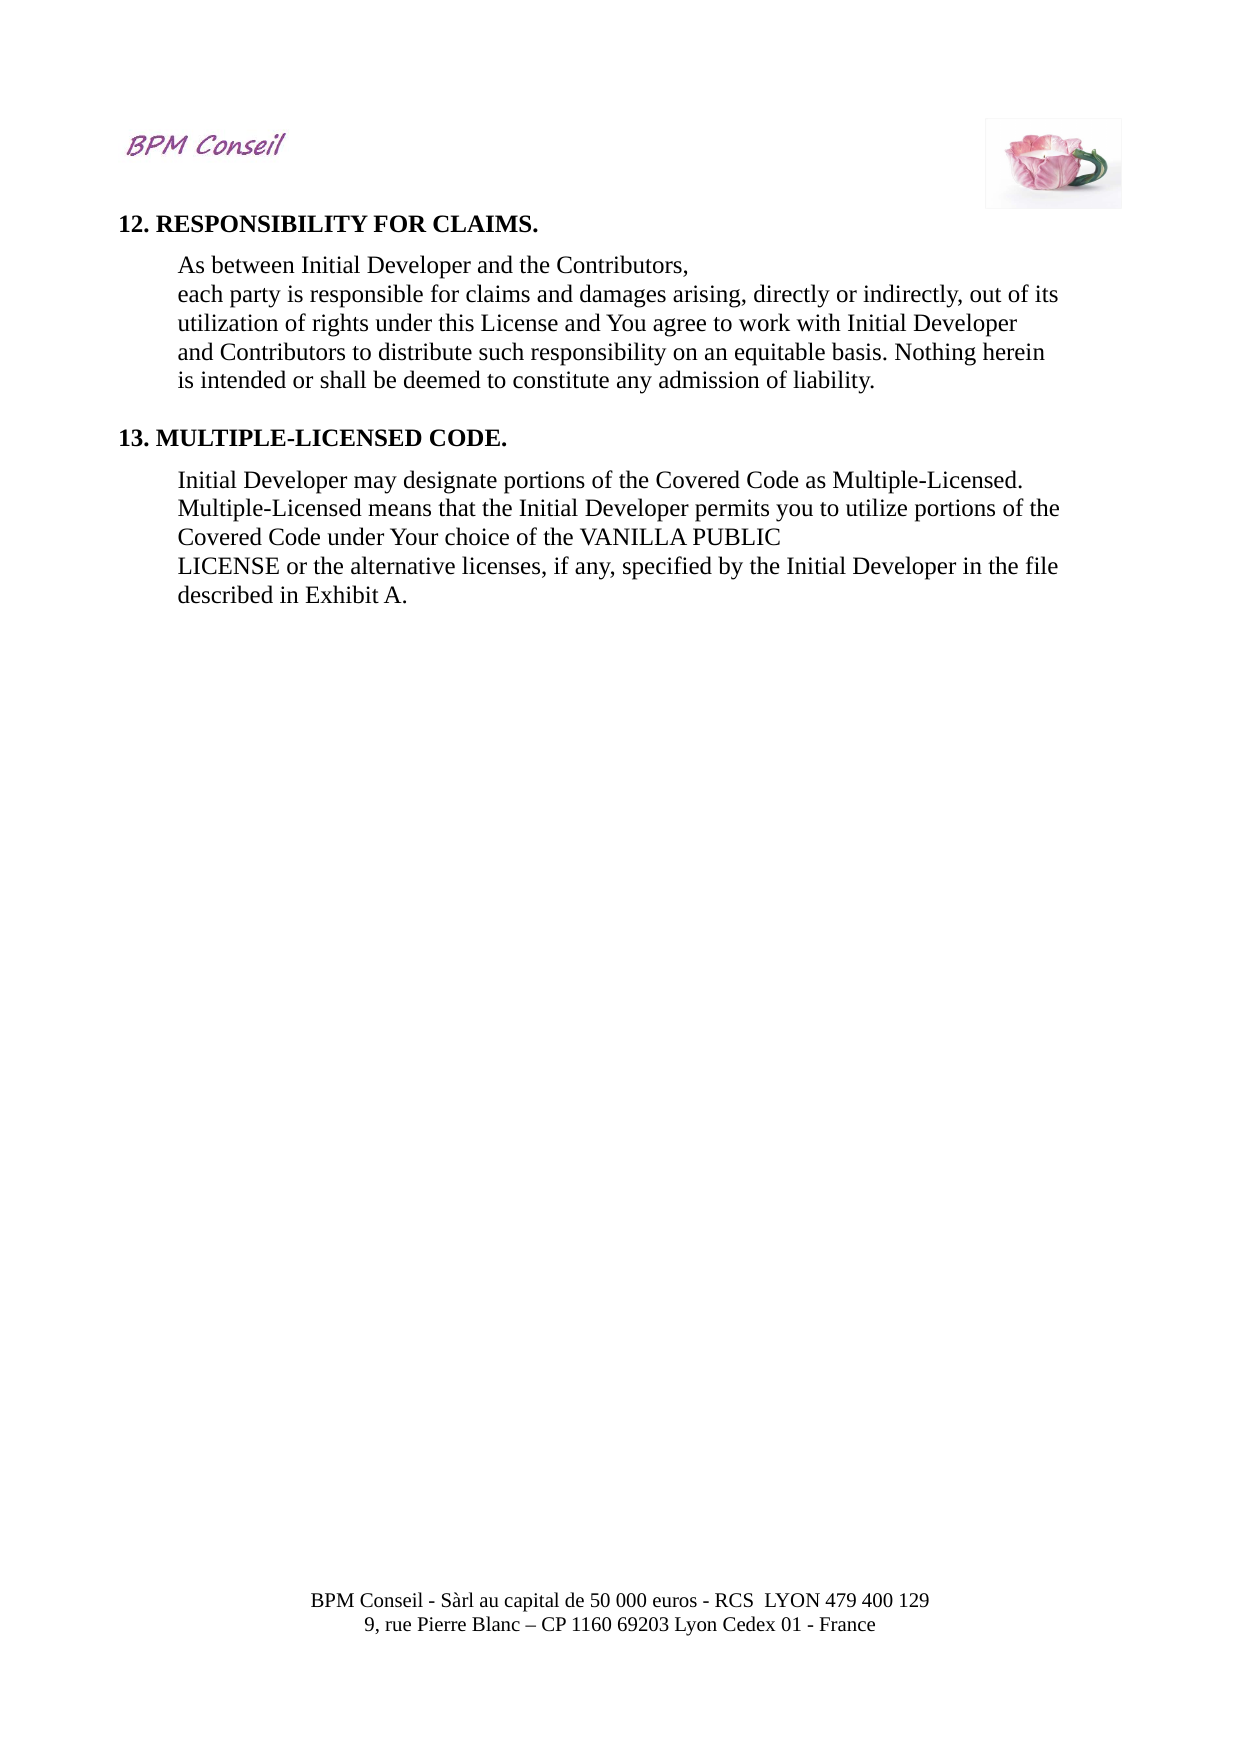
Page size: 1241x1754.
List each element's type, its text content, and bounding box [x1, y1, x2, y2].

text As between Initial Developer and the Contributors, each party is responsible for claims and damages arising, directly or indirectly, out of its utilization of rights under this License and You agree to work with Initial Developer and Contributors to distribute such responsibility on an equitable basis. Nothing herein is intended or shall be deemed to constitute any admission of liability. [177, 250, 1063, 394]
picture [985, 118, 1122, 209]
text 12. RESPONSIBILITY FOR CLAIMS. [118, 176, 1122, 238]
text Initial Developer may designate portions of the Covered Code as Multiple-Licensed. Multiple-Licensed means that the Initial Developer permits you to utilize portions of the Covered Code under Your choice of the VANILLA PUBLIC LICENSE or the alternative licenses, if any, specified by the Initial Developer in the file described in Exhibit A. [177, 465, 1063, 608]
picture [118, 118, 309, 172]
text 13. MULTIPLE-LICENSED CODE. [118, 423, 1122, 452]
